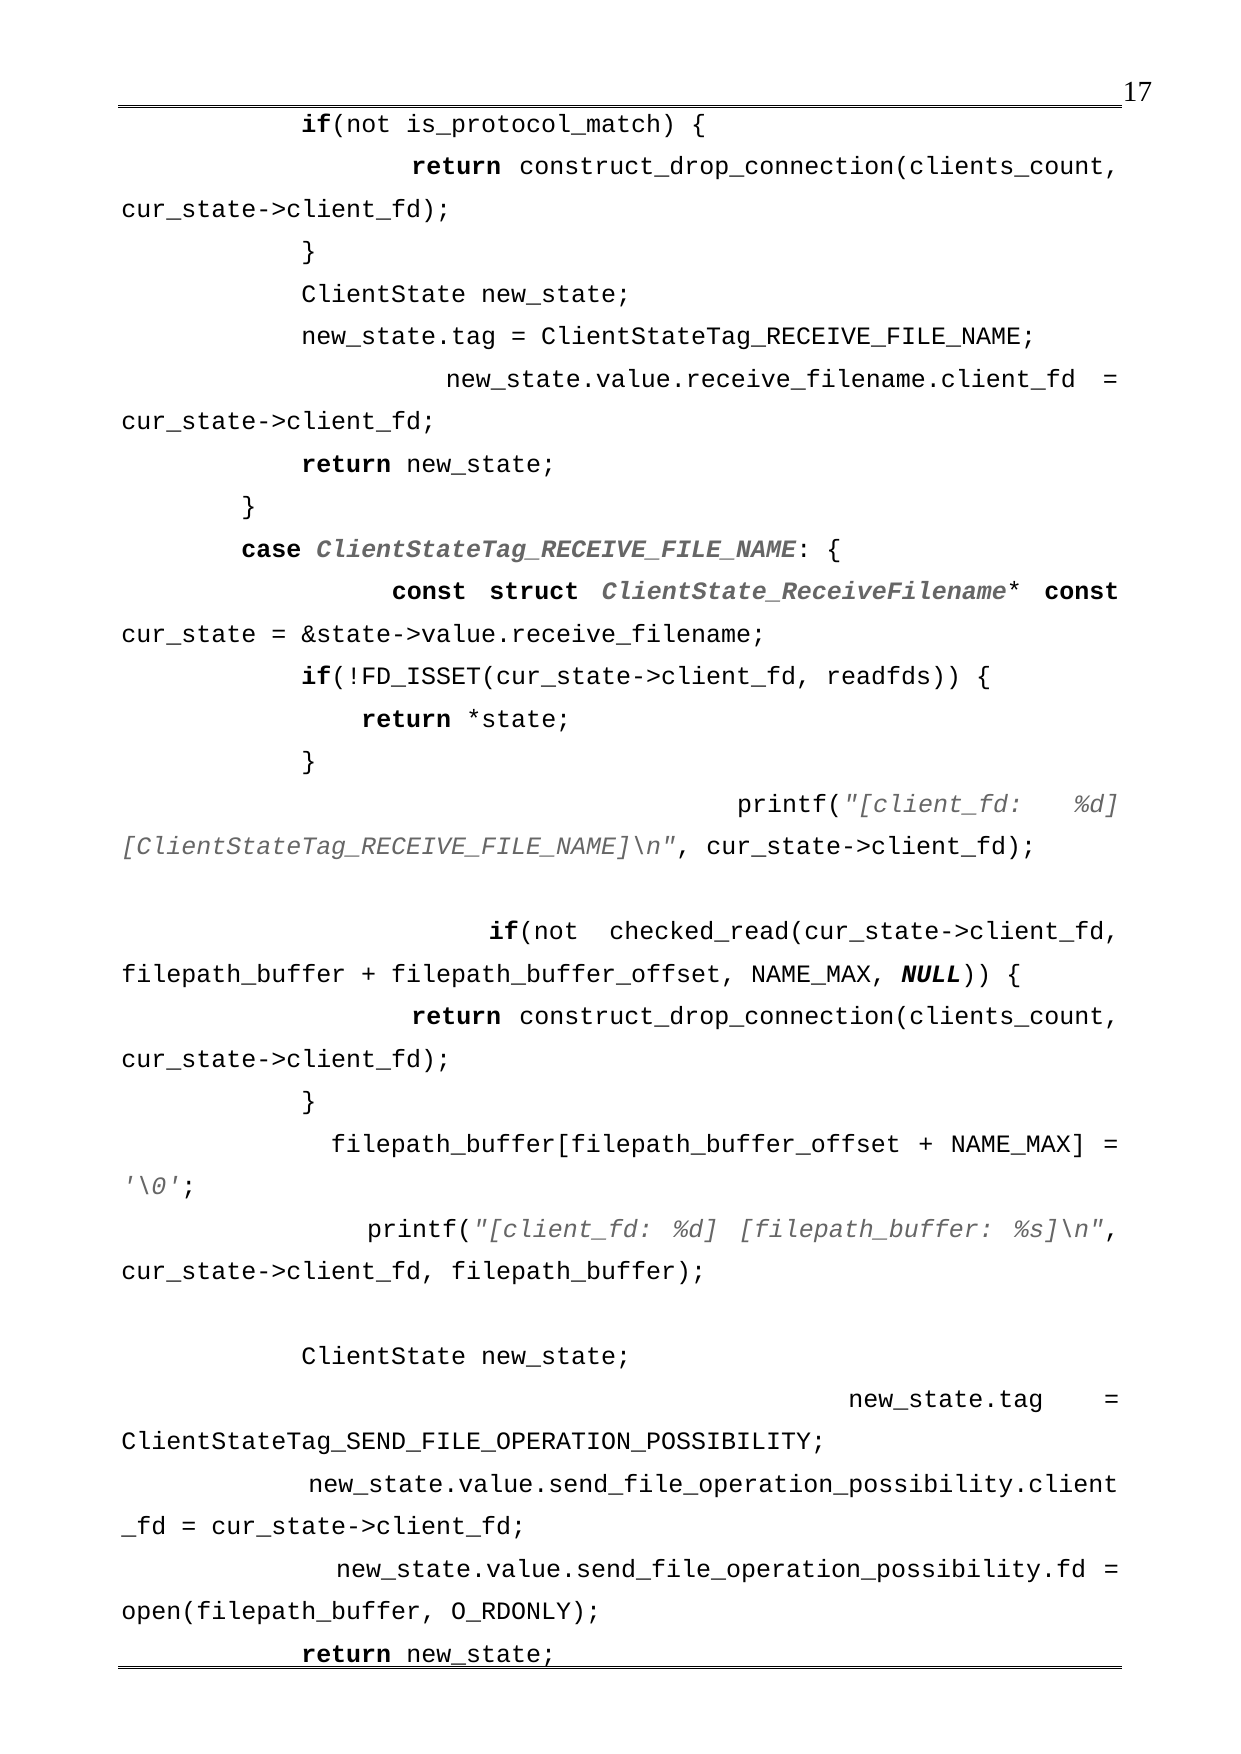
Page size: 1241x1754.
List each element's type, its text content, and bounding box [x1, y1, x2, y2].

text new_state.value.send_file_operation_possibility.fd = open(filepath_buffer, O_RDONLY); [118, 1550, 1122, 1627]
text return construct_drop_connection(clients_count, cur_state->client_fd); [118, 998, 1122, 1074]
text } [118, 233, 1122, 267]
text ClientState new_state; [118, 275, 1122, 309]
text printf("[client_fd: %d] [ClientStateTag_RECEIVE_FILE_NAME]\n", cur_state->client_fd); [118, 785, 1122, 862]
text filepath_buffer[filepath_buffer_offset + NAME_MAX] = '\0'; [118, 1125, 1122, 1202]
text if(!FD_ISSET(cur_state->client_fd, readfds)) { [118, 658, 1122, 692]
text const struct ClientState_ReceiveFilename* const cur_state = &state->value.receive_filename; [118, 573, 1122, 649]
text new_state.value.receive_filename.client_fd = cur_state->client_fd; [118, 360, 1122, 437]
text case ClientStateTag_RECEIVE_FILE_NAME: { [118, 530, 1122, 564]
text new_state.tag = ClientStateTag_SEND_FILE_OPERATION_POSSIBILITY; [118, 1380, 1122, 1457]
text return *state; [118, 700, 1122, 734]
text if(not is_protocol_match) { [118, 108, 1122, 139]
text } [118, 743, 1122, 777]
text new_state.value.send_file_operation_possibility.client_fd = cur_state->client_fd; [118, 1465, 1122, 1542]
text new_state.tag = ClientStateTag_RECEIVE_FILE_NAME; [118, 318, 1122, 352]
text ClientState new_state; [118, 1338, 1122, 1372]
text if(not checked_read(cur_state->client_fd, filepath_buffer + filepath_buffer_offset, NAME_MAX, NULL)) { [118, 913, 1122, 989]
text printf("[client_fd: %d] [filepath_buffer: %s]\n", cur_state->client_fd, filepath_buffer); [118, 1210, 1122, 1287]
text return new_state; [118, 445, 1122, 479]
text } [118, 1083, 1122, 1117]
text return new_state; [118, 1635, 1122, 1666]
text } [118, 488, 1122, 522]
text return construct_drop_connection(clients_count, cur_state->client_fd); [118, 148, 1122, 224]
